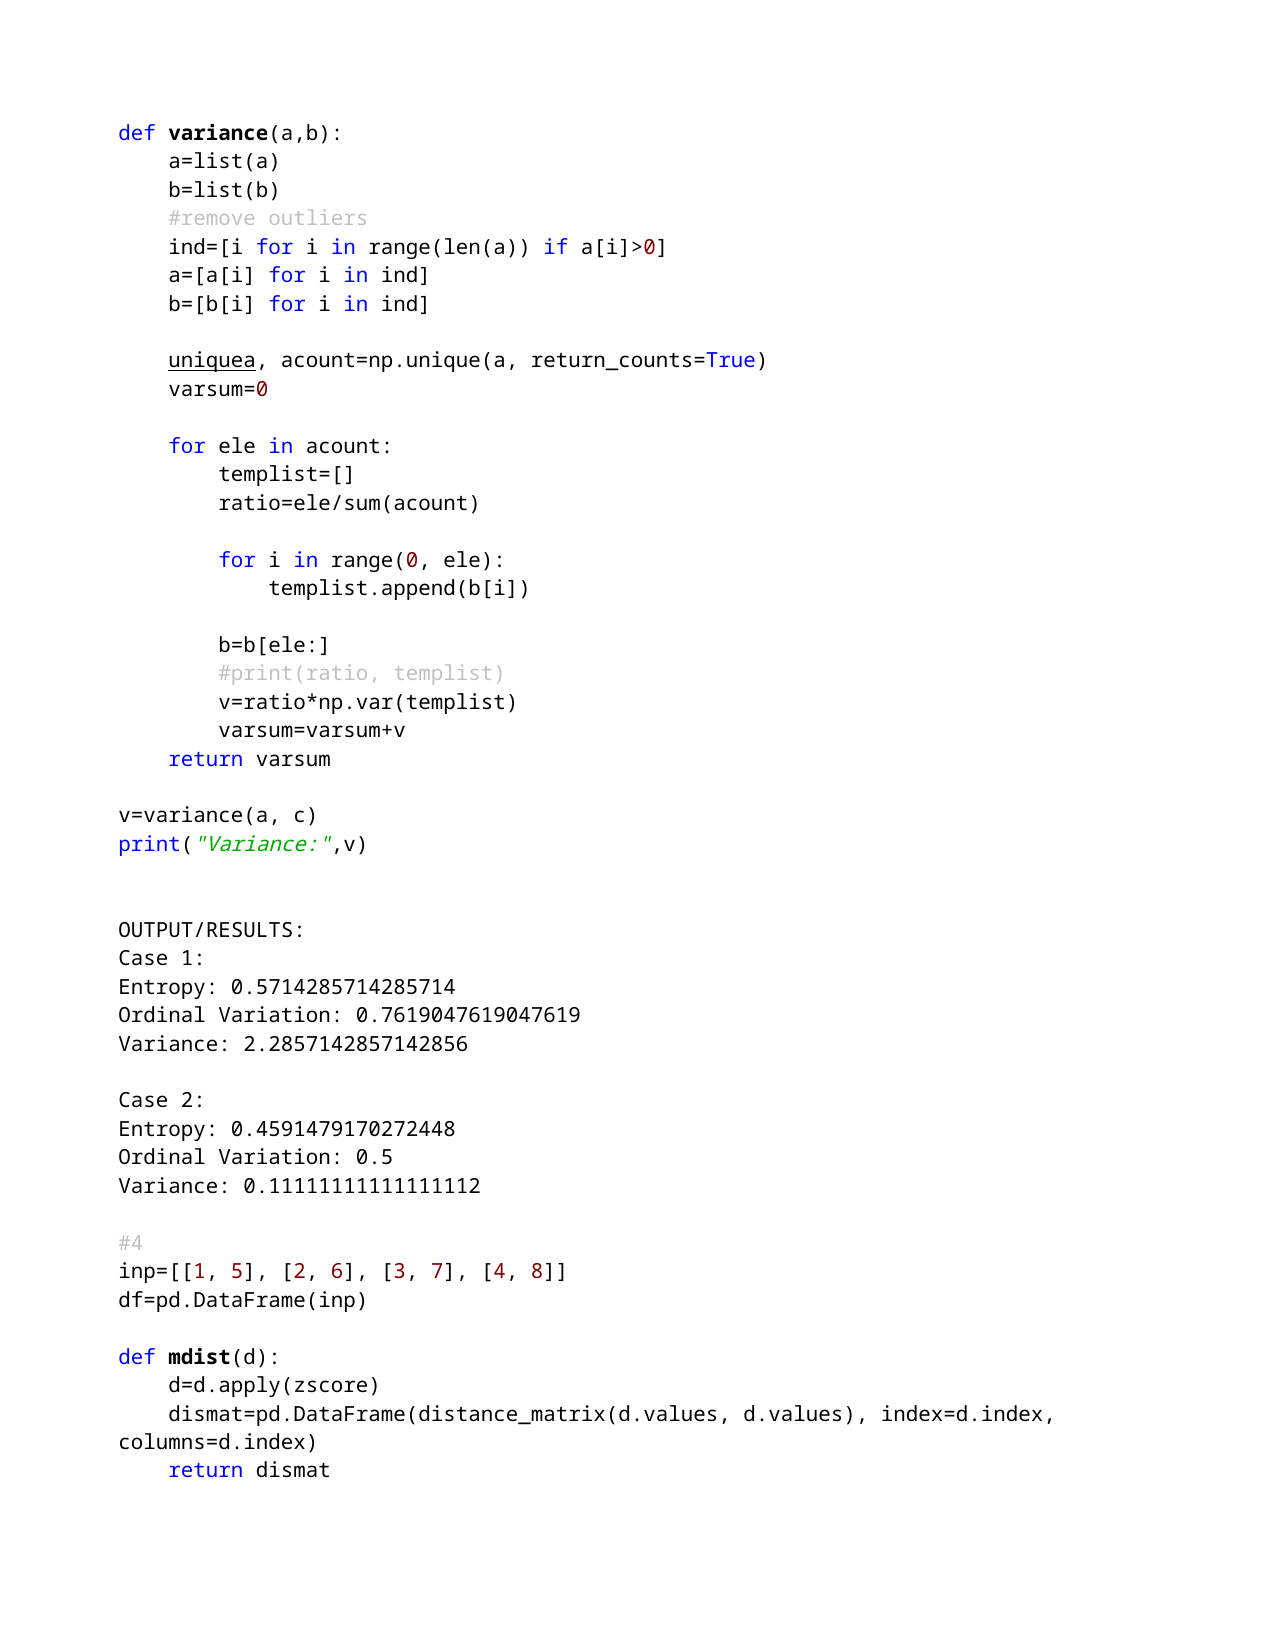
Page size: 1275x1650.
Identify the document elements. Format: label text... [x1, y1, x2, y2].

text print("Variance:",v) [118, 829, 1157, 857]
text v=ratio*np.var(templist) [118, 687, 1157, 715]
text def mdist(d): [118, 1342, 1157, 1370]
text def variance(a,b): [118, 118, 1157, 147]
text Variance: 0.11111111111111112 [118, 1171, 1157, 1199]
text return dismat [118, 1456, 1157, 1484]
text varsum=varsum+v [118, 715, 1157, 744]
text varsum=0 [118, 374, 1157, 402]
text a=list(a) [118, 147, 1157, 175]
text #remove outliers [118, 203, 1157, 232]
text a=[a[i] for i in ind] [118, 260, 1157, 289]
text Variance: 2.2857142857142856 [118, 1029, 1157, 1086]
text Case 1: [118, 943, 1157, 972]
text #4 [118, 1228, 1157, 1257]
text v=variance(a, c) [118, 801, 1157, 829]
text b=list(b) [118, 175, 1157, 203]
text Entropy: 0.5714285714285714 [118, 972, 1157, 1000]
text return varsum [118, 744, 1157, 772]
text uniquea, acount=np.unique(a, return_counts=True) [118, 346, 1157, 374]
text templist.append(b[i]) [118, 573, 1157, 602]
text dismat=pd.DataFrame(distance_matrix(d.values, d.values), index=d.index, columns=d.index) [118, 1399, 1157, 1456]
text Case 2: [118, 1086, 1157, 1114]
text for ele in acount: [118, 431, 1157, 459]
text ratio=ele/sum(acount) [118, 488, 1157, 516]
text df=pd.DataFrame(inp) [118, 1285, 1157, 1313]
text #print(ratio, templist) [118, 658, 1157, 687]
text Ordinal Variation: 0.7619047619047619 [118, 1000, 1157, 1029]
text b=[b[i] for i in ind] [118, 289, 1157, 317]
text OUTPUT/RESULTS: [118, 915, 1157, 943]
text for i in range(0, ele): [118, 545, 1157, 573]
text d=d.apply(zscore) [118, 1370, 1157, 1399]
text b=b[ele:] [118, 630, 1157, 658]
text templist=[] [118, 459, 1157, 488]
text ind=[i for i in range(len(a)) if a[i]>0] [118, 232, 1157, 260]
text Entropy: 0.4591479170272448 [118, 1114, 1157, 1142]
text Ordinal Variation: 0.5 [118, 1142, 1157, 1171]
text inp=[[1, 5], [2, 6], [3, 7], [4, 8]] [118, 1257, 1157, 1285]
